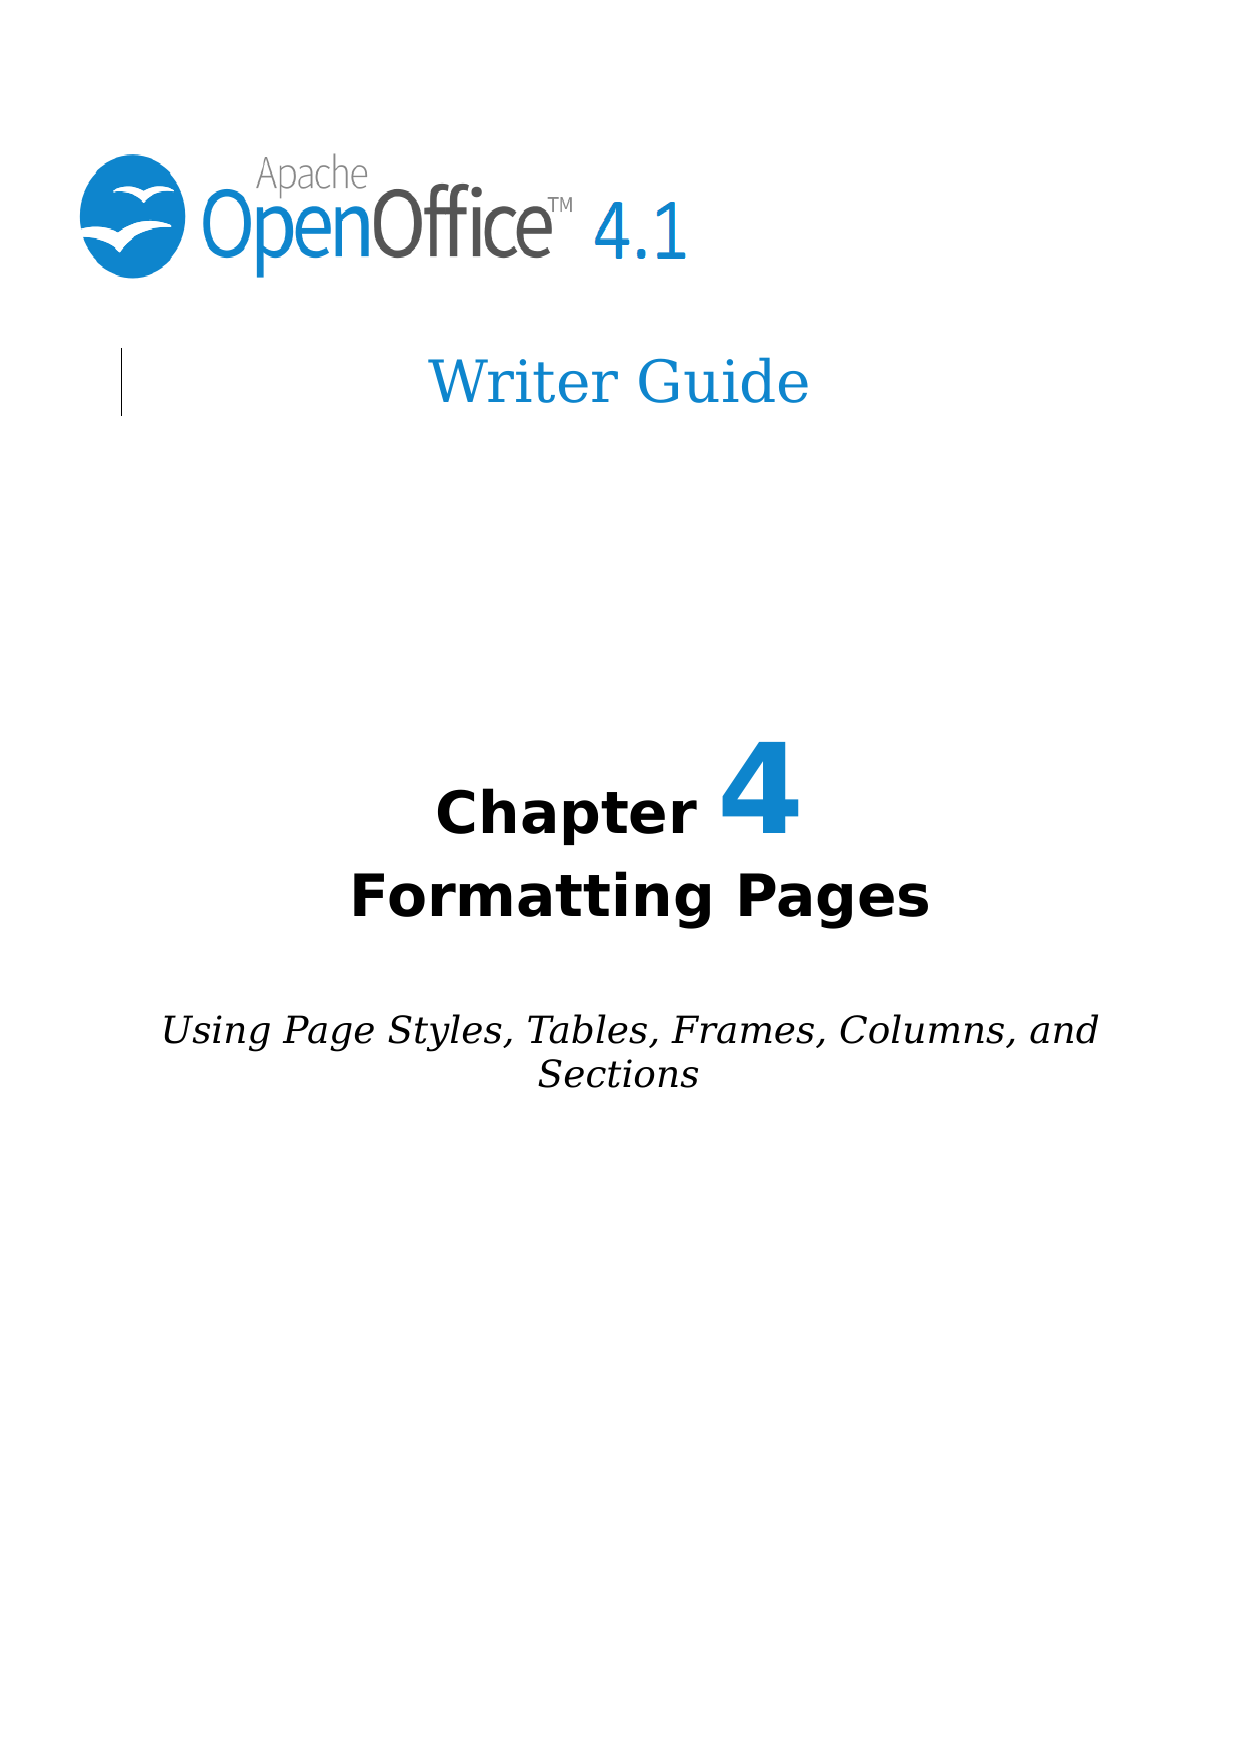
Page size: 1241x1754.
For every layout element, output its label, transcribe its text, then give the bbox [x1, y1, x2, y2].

text Writer Guide [136, 348, 1104, 416]
picture [78, 127, 689, 286]
subtitle Chapter 4 Formatting Pages [136, 717, 1104, 930]
subtitle Using Page Styles, Tables, Frames, Columns, and Sections [136, 1009, 1104, 1096]
